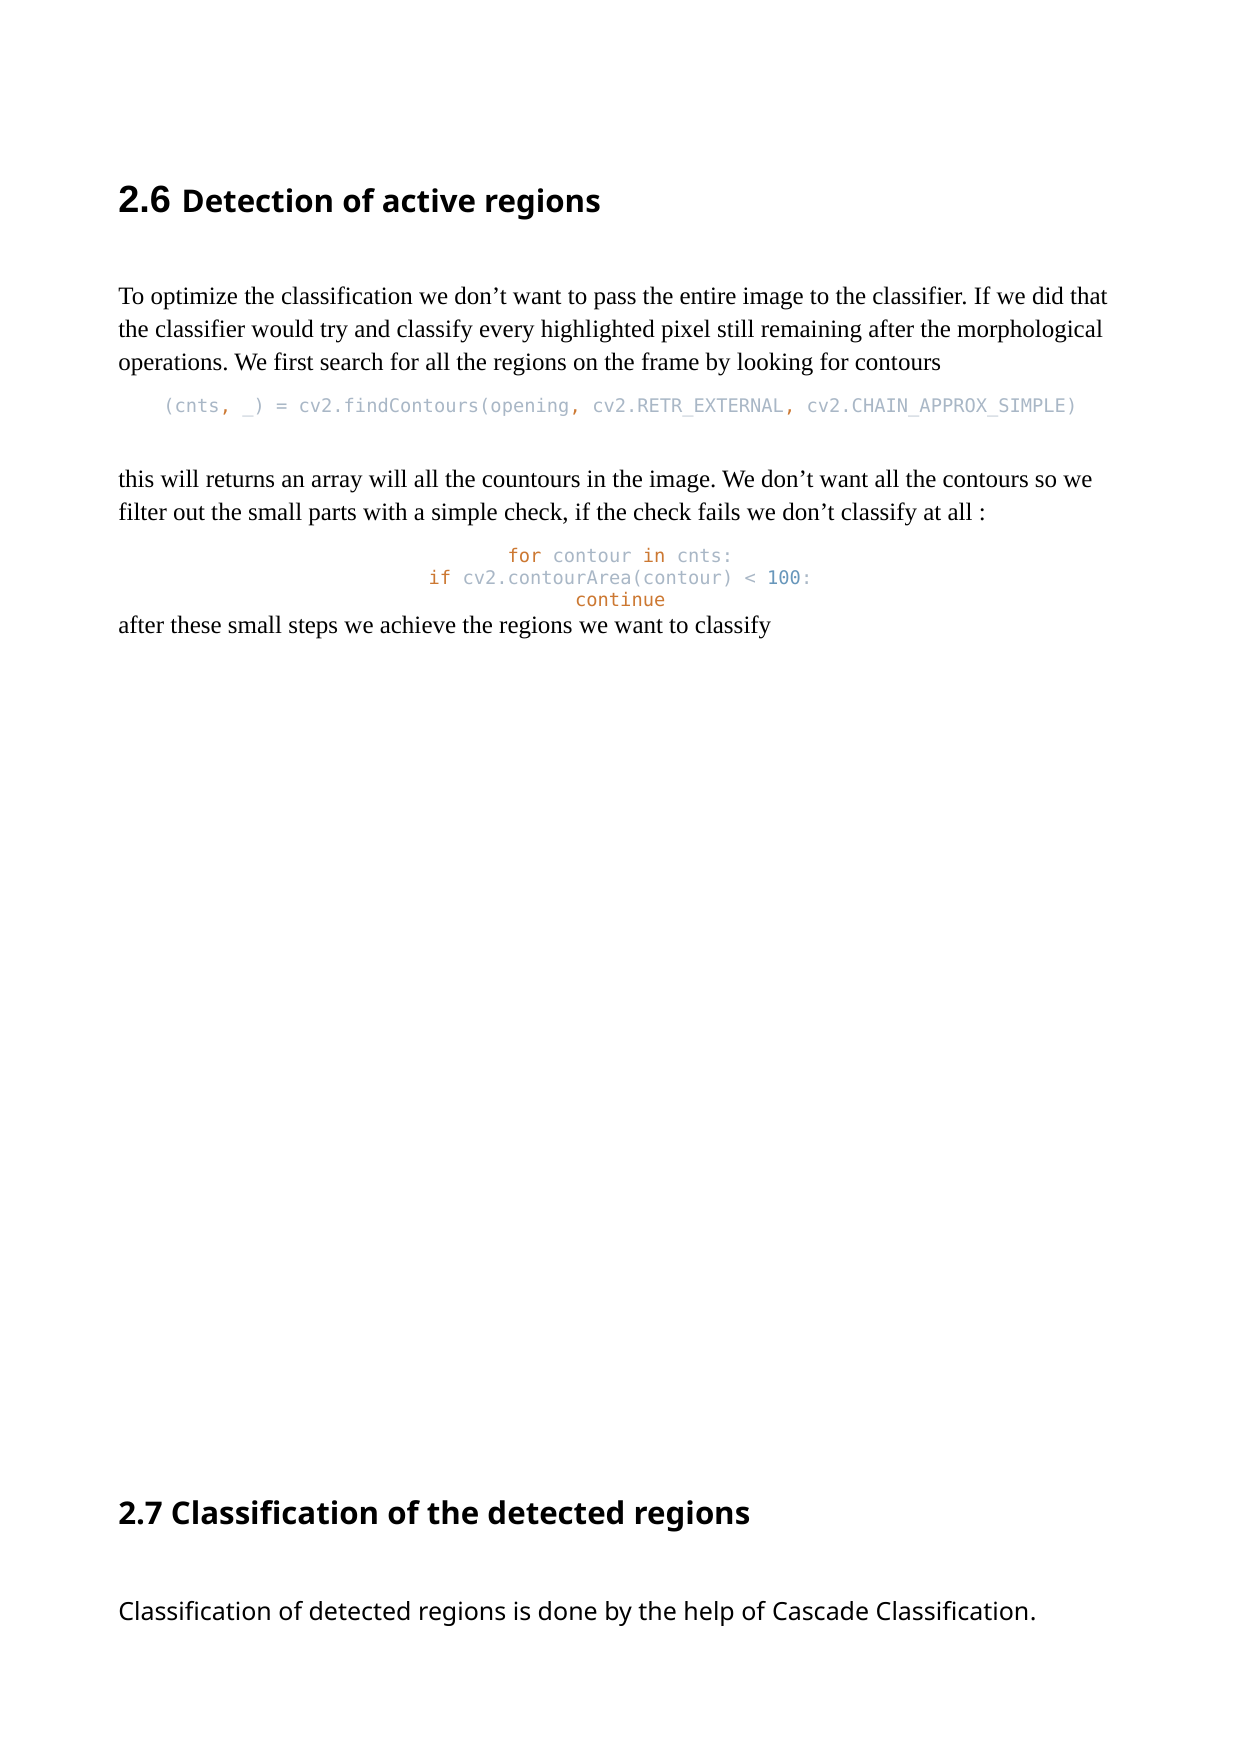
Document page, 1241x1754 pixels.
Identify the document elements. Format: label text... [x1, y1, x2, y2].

text (cnts, _) = cv2.findContours(opening, cv2.RETR_EXTERNAL, cv2.CHAIN_APPROX_SIMPLE) [118, 395, 1122, 417]
text To optimize the classification we don’t want to pass the entire image to the classifier. If we did that the classifier would try and classify every highlighted pixel still remaining after the morphological operations. We first search for all the regions on the frame by looking for contours [118, 281, 1122, 376]
text if cv2.contourArea(contour) < 100: [118, 567, 1122, 589]
text after these small steps we achieve the regions we want to classify [118, 611, 1122, 639]
subtitle 2.6 Detection of active regions [118, 176, 1122, 221]
text Classification of detected regions is done by the help of Cascade Classification. [118, 1593, 1122, 1627]
text continue [118, 589, 1122, 611]
subtitle 2.7 Classification of the detected regions [118, 1491, 1122, 1533]
text for contour in cnts: [118, 545, 1122, 567]
text this will returns an array will all the countours in the image. We don’t want all the contours so we filter out the small parts with a simple check, if the check fails we don’t classify at all : [118, 464, 1122, 526]
